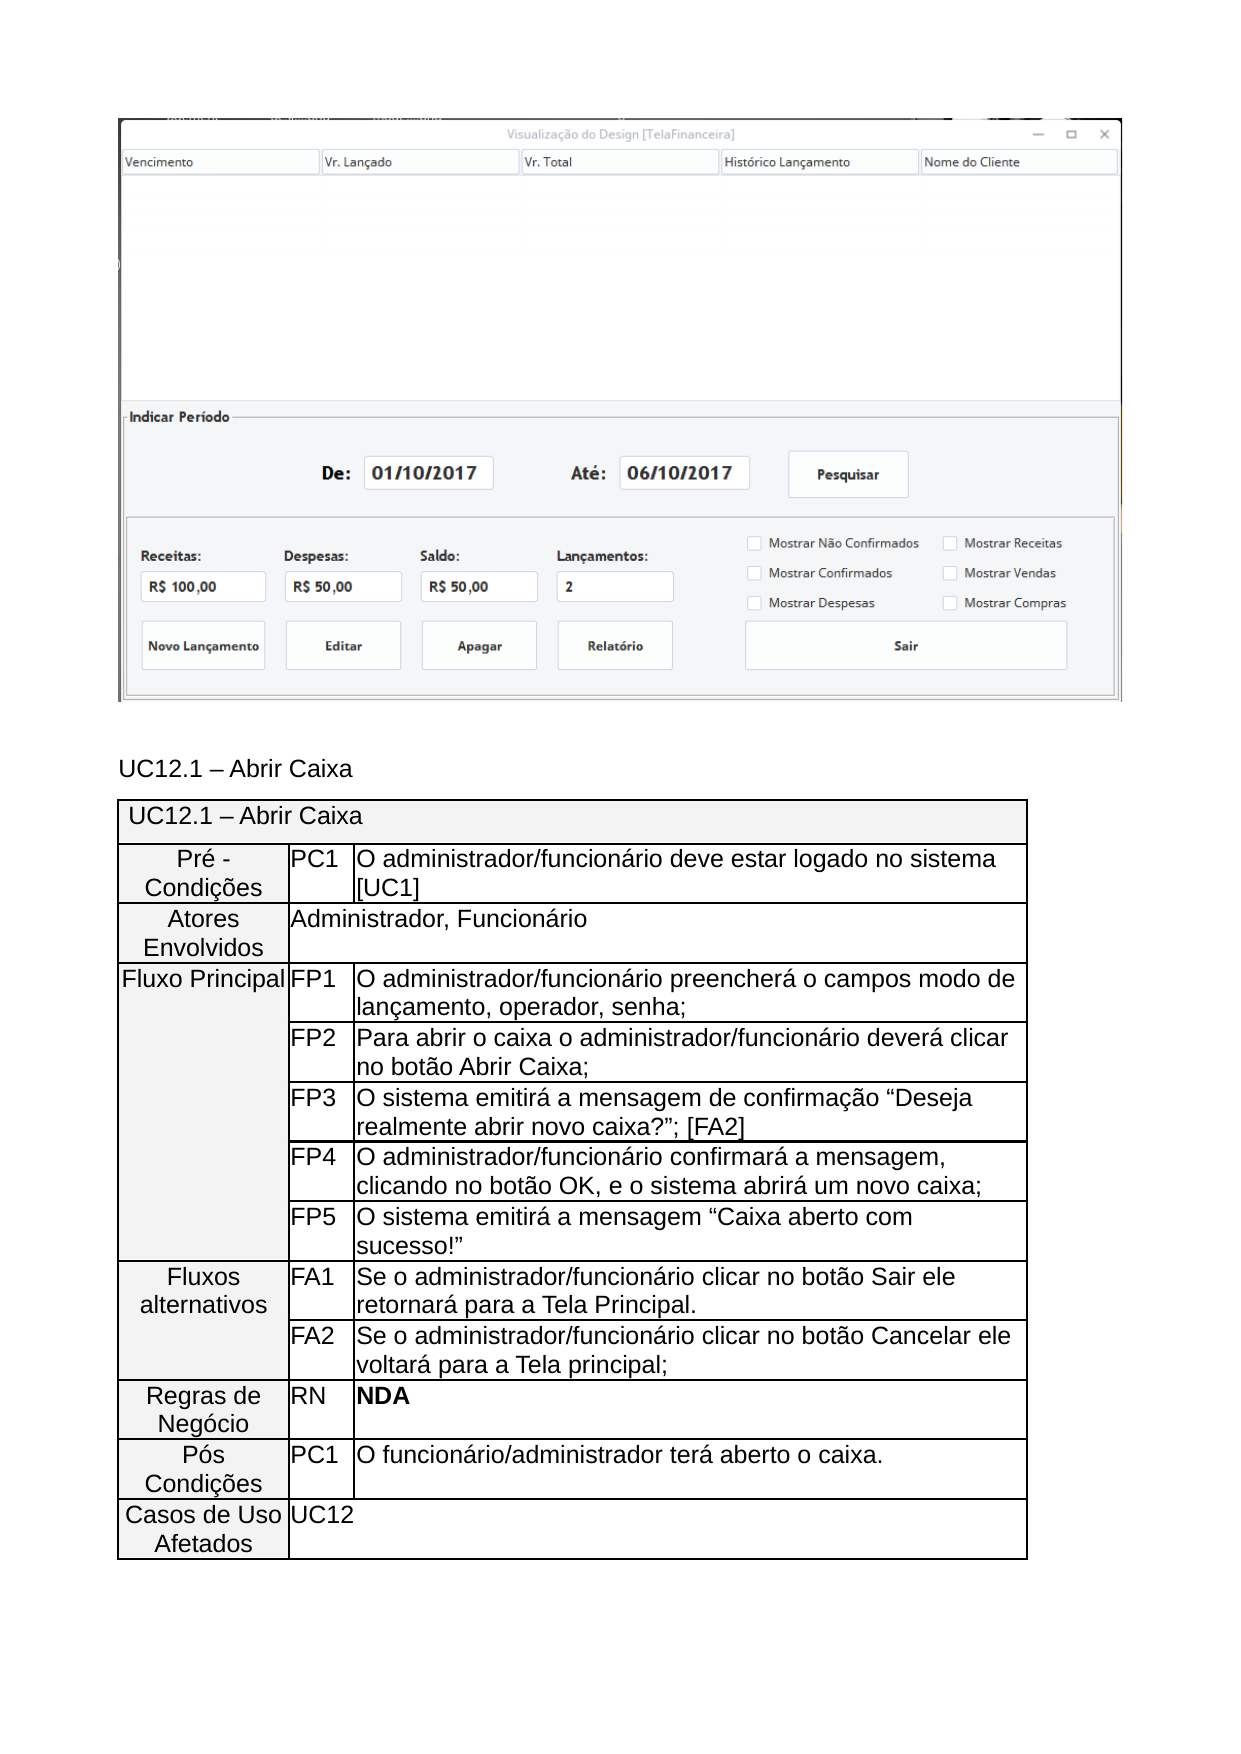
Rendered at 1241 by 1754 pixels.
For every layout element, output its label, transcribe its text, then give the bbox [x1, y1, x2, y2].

text UC12.1 – Abrir Caixa [118, 754, 1122, 783]
table_cell O sistema emitirá a mensagem de confirmação “Deseja realmente abrir novo caixa?”; [FA2] [355, 1083, 1026, 1140]
table_cell PC1 [290, 1440, 353, 1498]
table_cell O sistema emitirá a mensagem “Caixa aberto com sucesso!” [355, 1202, 1026, 1259]
table_cell NDA [355, 1381, 1026, 1438]
table_cell O funcionário/administrador terá aberto o caixa. [355, 1440, 1026, 1498]
table_cell FP2 [290, 1023, 353, 1081]
table_cell FA1 [290, 1262, 353, 1319]
table_cell Atores Envolvidos [119, 904, 288, 962]
table_cell FP3 [290, 1083, 353, 1140]
table_cell Pré - Condições [119, 845, 288, 902]
table_cell Regras de Negócio [119, 1381, 288, 1438]
table_cell FA2 [290, 1321, 353, 1379]
table_header UC12.1 – Abrir Caixa [119, 801, 1026, 842]
table_cell UC12 [290, 1500, 1026, 1557]
table_cell FP4 [290, 1143, 353, 1200]
table_cell RN [290, 1381, 353, 1438]
table_cell Fluxos alternativos [119, 1262, 288, 1379]
picture [118, 118, 1123, 702]
table_cell Administrador, Funcionário [290, 904, 1026, 962]
table_cell FP5 [290, 1202, 353, 1259]
table_cell Fluxo Principal [119, 964, 288, 1259]
table_cell O administrador/funcionário deve estar logado no sistema [UC1] [355, 845, 1026, 902]
table_cell Pós Condições [119, 1440, 288, 1498]
table_cell Se o administrador/funcionário clicar no botão Sair ele retornará para a Tela Principal. [355, 1262, 1026, 1319]
table_cell Para abrir o caixa o administrador/funcionário deverá clicar no botão Abrir Caixa; [355, 1023, 1026, 1081]
table_cell O administrador/funcionário confirmará a mensagem, clicando no botão OK, e o sistema abrirá um novo caixa; [355, 1143, 1026, 1200]
table_cell Se o administrador/funcionário clicar no botão Cancelar ele voltará para a Tela principal; [355, 1321, 1026, 1379]
table_cell Casos de Uso Afetados [119, 1500, 288, 1557]
table_cell PC1 [290, 845, 353, 902]
table_cell O administrador/funcionário preencherá o campos modo de lançamento, operador, senha; [355, 964, 1026, 1021]
table_cell FP1 [290, 964, 353, 1021]
